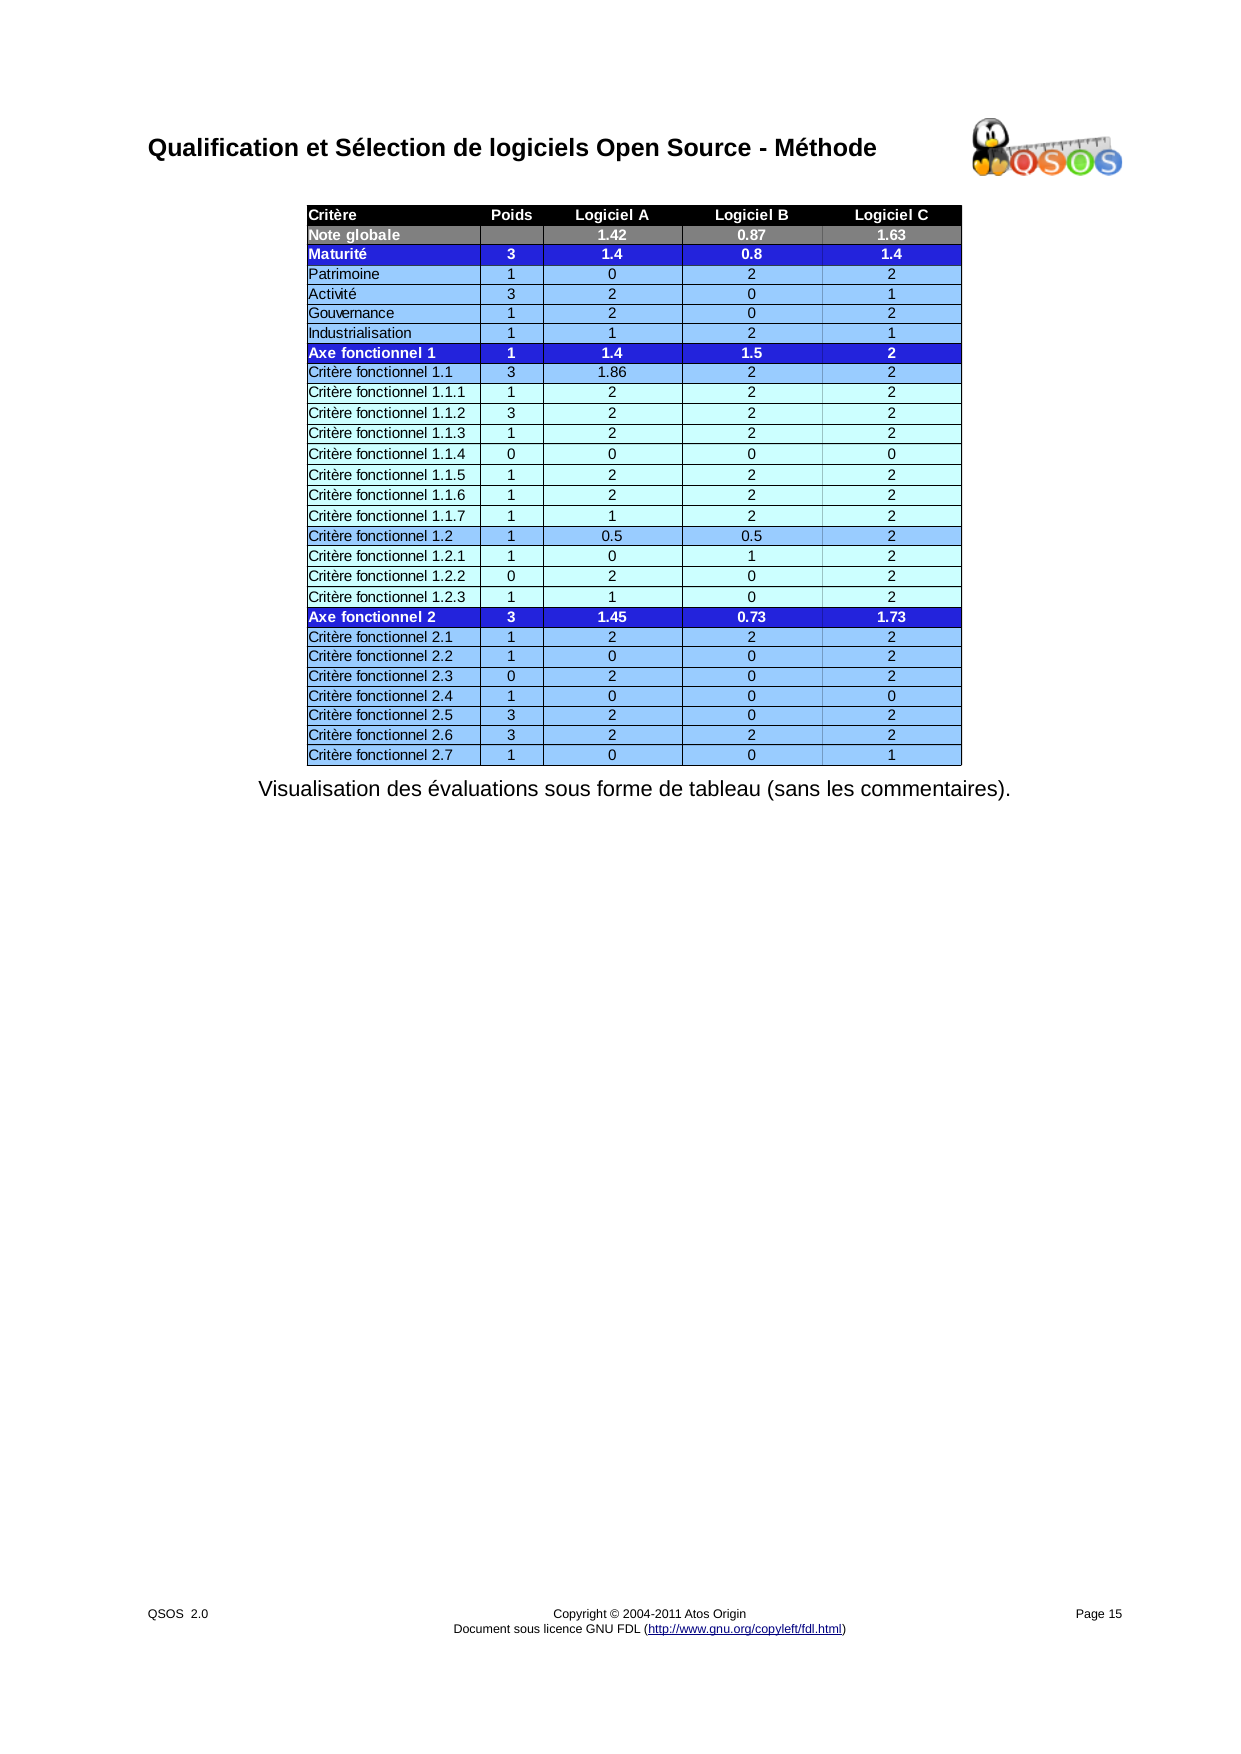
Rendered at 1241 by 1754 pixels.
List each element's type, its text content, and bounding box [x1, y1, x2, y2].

text Visualisation des évaluations sous forme de tableau (sans les commentaires). [148, 776, 1122, 801]
picture [972, 118, 1123, 176]
